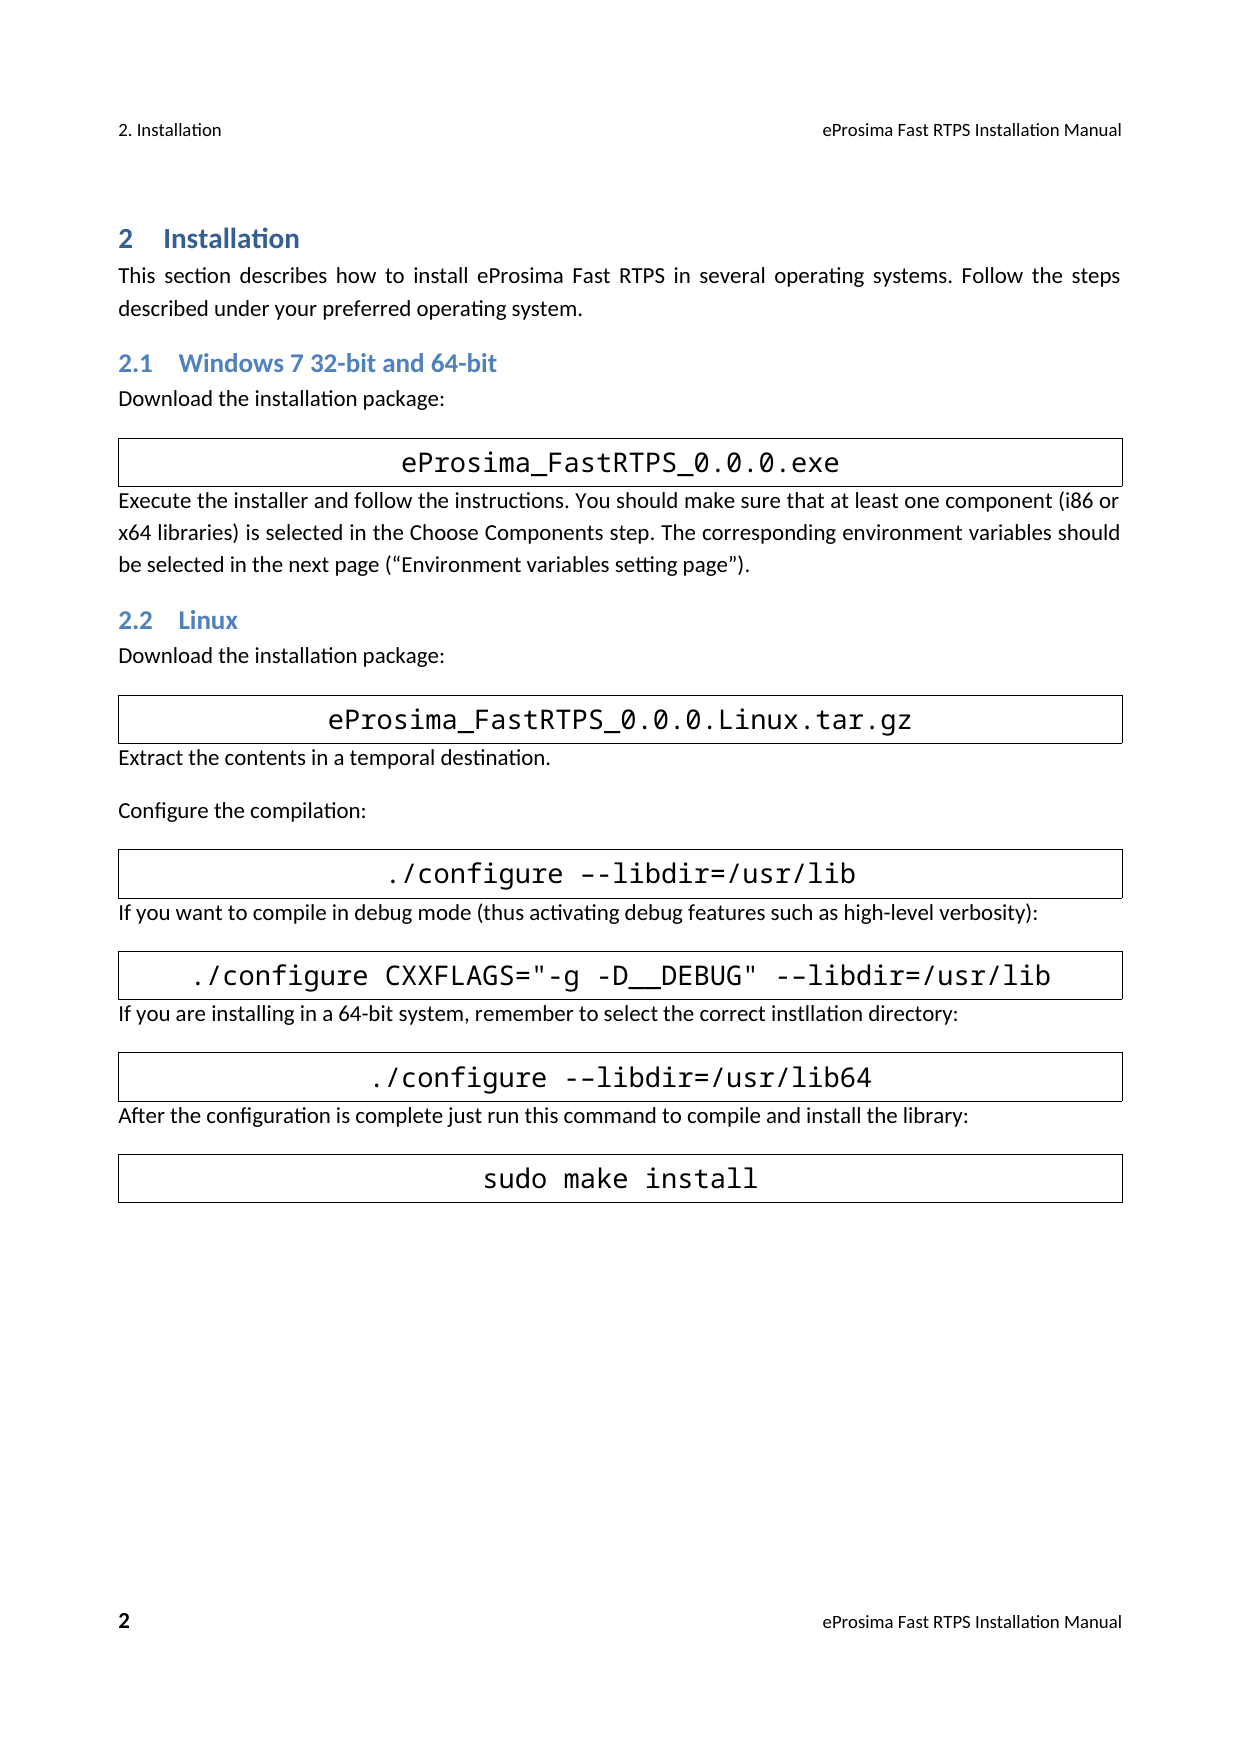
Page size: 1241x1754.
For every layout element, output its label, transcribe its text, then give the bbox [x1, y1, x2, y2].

text Download the installation package: [118, 384, 1122, 413]
text Configure the compilation: [118, 796, 1122, 824]
text After the configuration is complete just run this command to compile and install the library: [118, 1102, 1122, 1129]
subtitle Installation [118, 221, 1122, 256]
text Execute the installer and follow the instructions. You should make sure that at least one component (i86 or x64 libraries) is selected in the Choose Components step. The corresponding environment variables should be selected in the next page (“Environment variables setting page”). [118, 487, 1122, 578]
table_header eProsima_FastRTPS_0.0.0.Linux.tar.gz [119, 696, 1122, 743]
subtitle Linux [118, 603, 1122, 637]
subtitle Windows 7 32-bit and 64-bit [118, 347, 1122, 380]
text Download the installation package: [118, 641, 1122, 669]
table_header ./configure -–libdir=/usr/lib64 [119, 1053, 1122, 1101]
table_header ./configure CXXFLAGS="-g -D__DEBUG" -–libdir=/usr/lib [119, 952, 1122, 999]
text If you are installing in a 64-bit system, remember to select the correct instllation directory: [118, 1000, 1122, 1027]
text Extract the contents in a temporal destination. [118, 744, 1122, 771]
table_header eProsima_FastRTPS_0.0.0.exe [119, 439, 1122, 486]
table_header sudo make install [119, 1155, 1122, 1202]
text If you want to compile in debug mode (thus activating debug features such as high-level verbosity): [118, 899, 1122, 926]
table_header ./configure –-libdir=/usr/lib [119, 850, 1122, 897]
text This section describes how to install eProsima Fast RTPS in several operating systems. Follow the steps described under your preferred operating system. [118, 261, 1122, 322]
